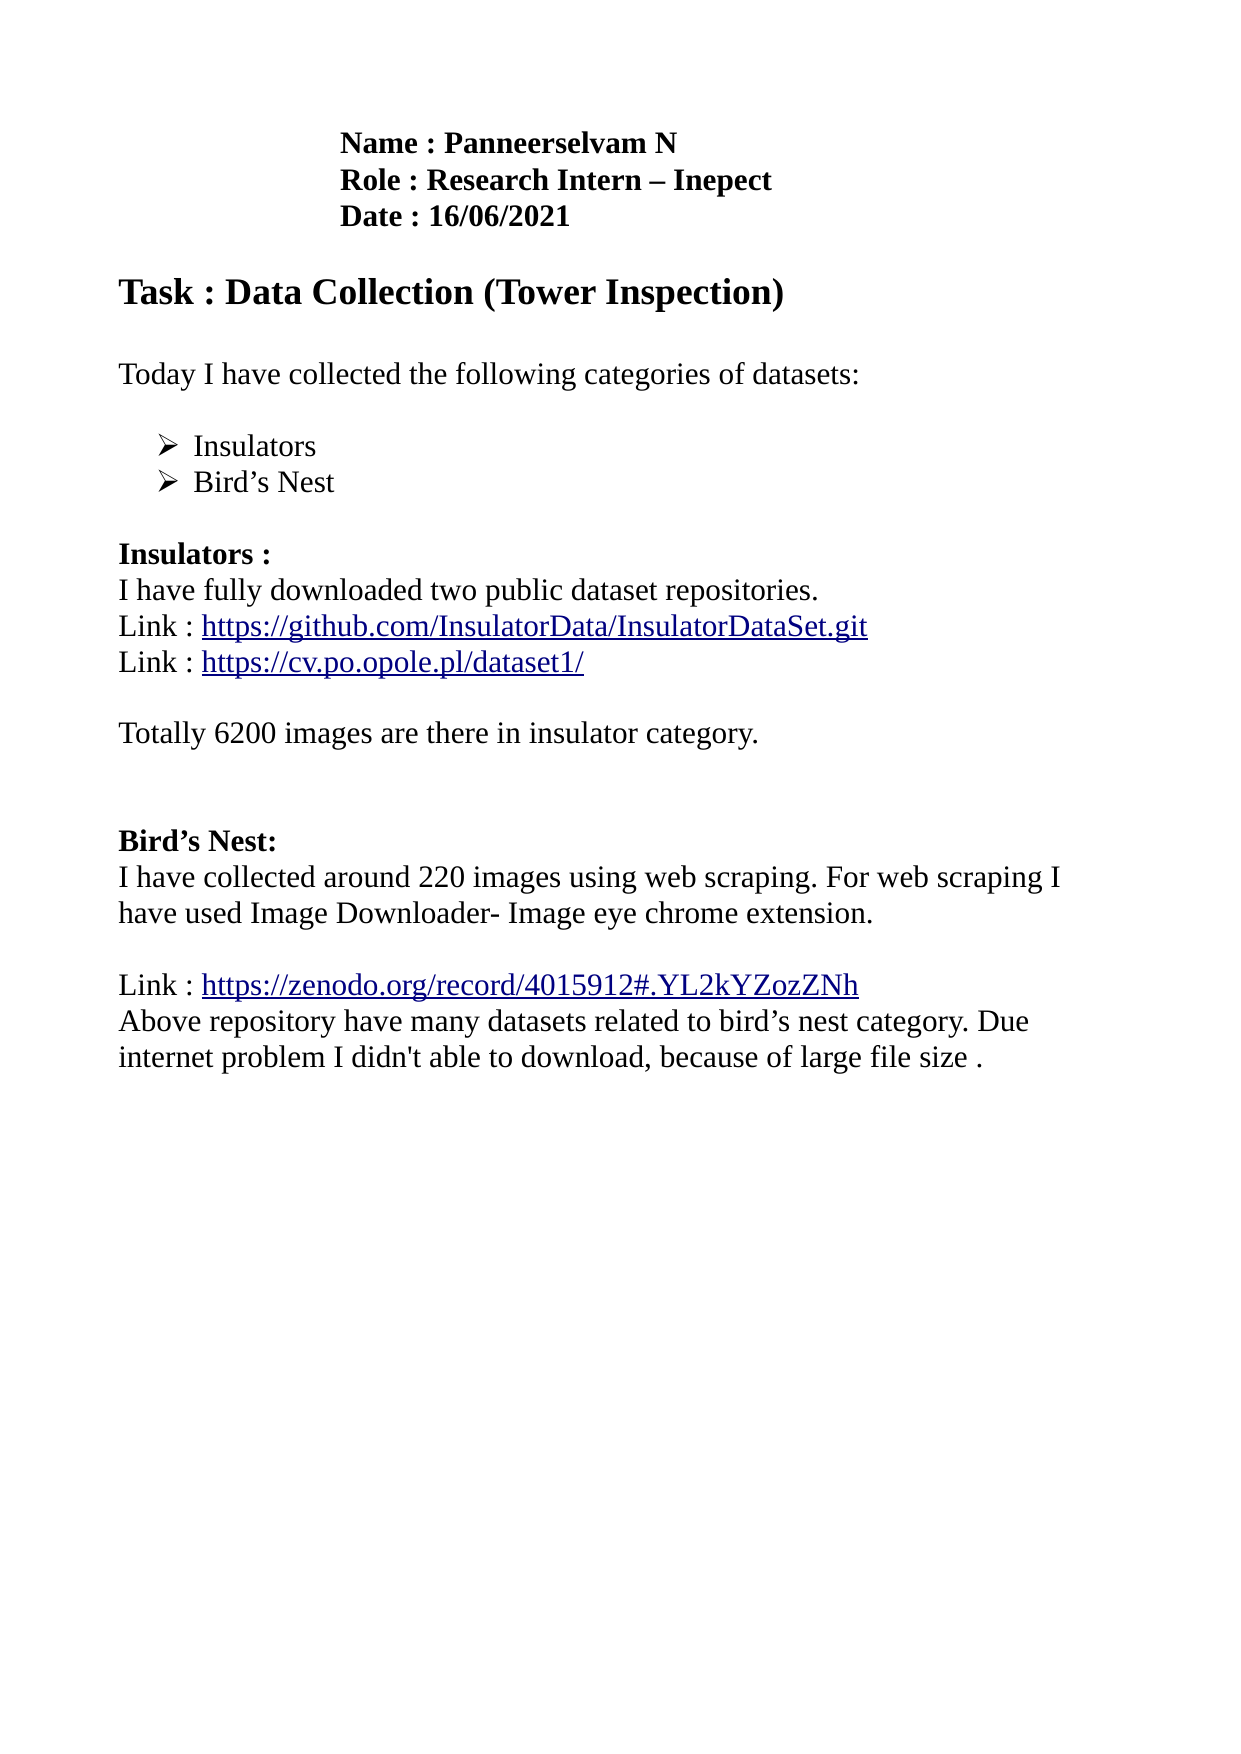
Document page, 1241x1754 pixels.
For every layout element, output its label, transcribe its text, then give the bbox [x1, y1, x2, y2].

text Totally 6200 images are there in insulator category. [118, 715, 1122, 751]
text Link : https://cv.po.opole.pl/dataset1/ [118, 643, 1122, 679]
text Bird’s Nest: [118, 822, 1122, 858]
text Link : https://github.com/InsulatorData/InsulatorDataSet.git [118, 607, 1122, 643]
text Task : Data Collection (Tower Inspection) [118, 269, 1122, 312]
text Date : 16/06/2021 [118, 197, 1122, 233]
list Bird’s Nest [156, 463, 1122, 499]
text Above repository have many datasets related to bird’s nest category. Due internet problem I didn't able to download, because of large file size . [118, 1002, 1122, 1074]
list Insulators [156, 427, 1122, 463]
text I have fully downloaded two public dataset repositories. [118, 571, 1122, 607]
text Today I have collected the following categories of datasets: [118, 355, 1122, 391]
text Name : Panneerselvam N [118, 118, 1122, 161]
text Insulators : [118, 535, 1122, 571]
text Role : Research Intern – Inepect [118, 161, 1122, 197]
text I have collected around 220 images using web scraping. For web scraping I have used Image Downloader- Image eye chrome extension. [118, 858, 1122, 930]
text Link : https://zenodo.org/record/4015912#.YL2kYZozZNh [118, 966, 1122, 1002]
